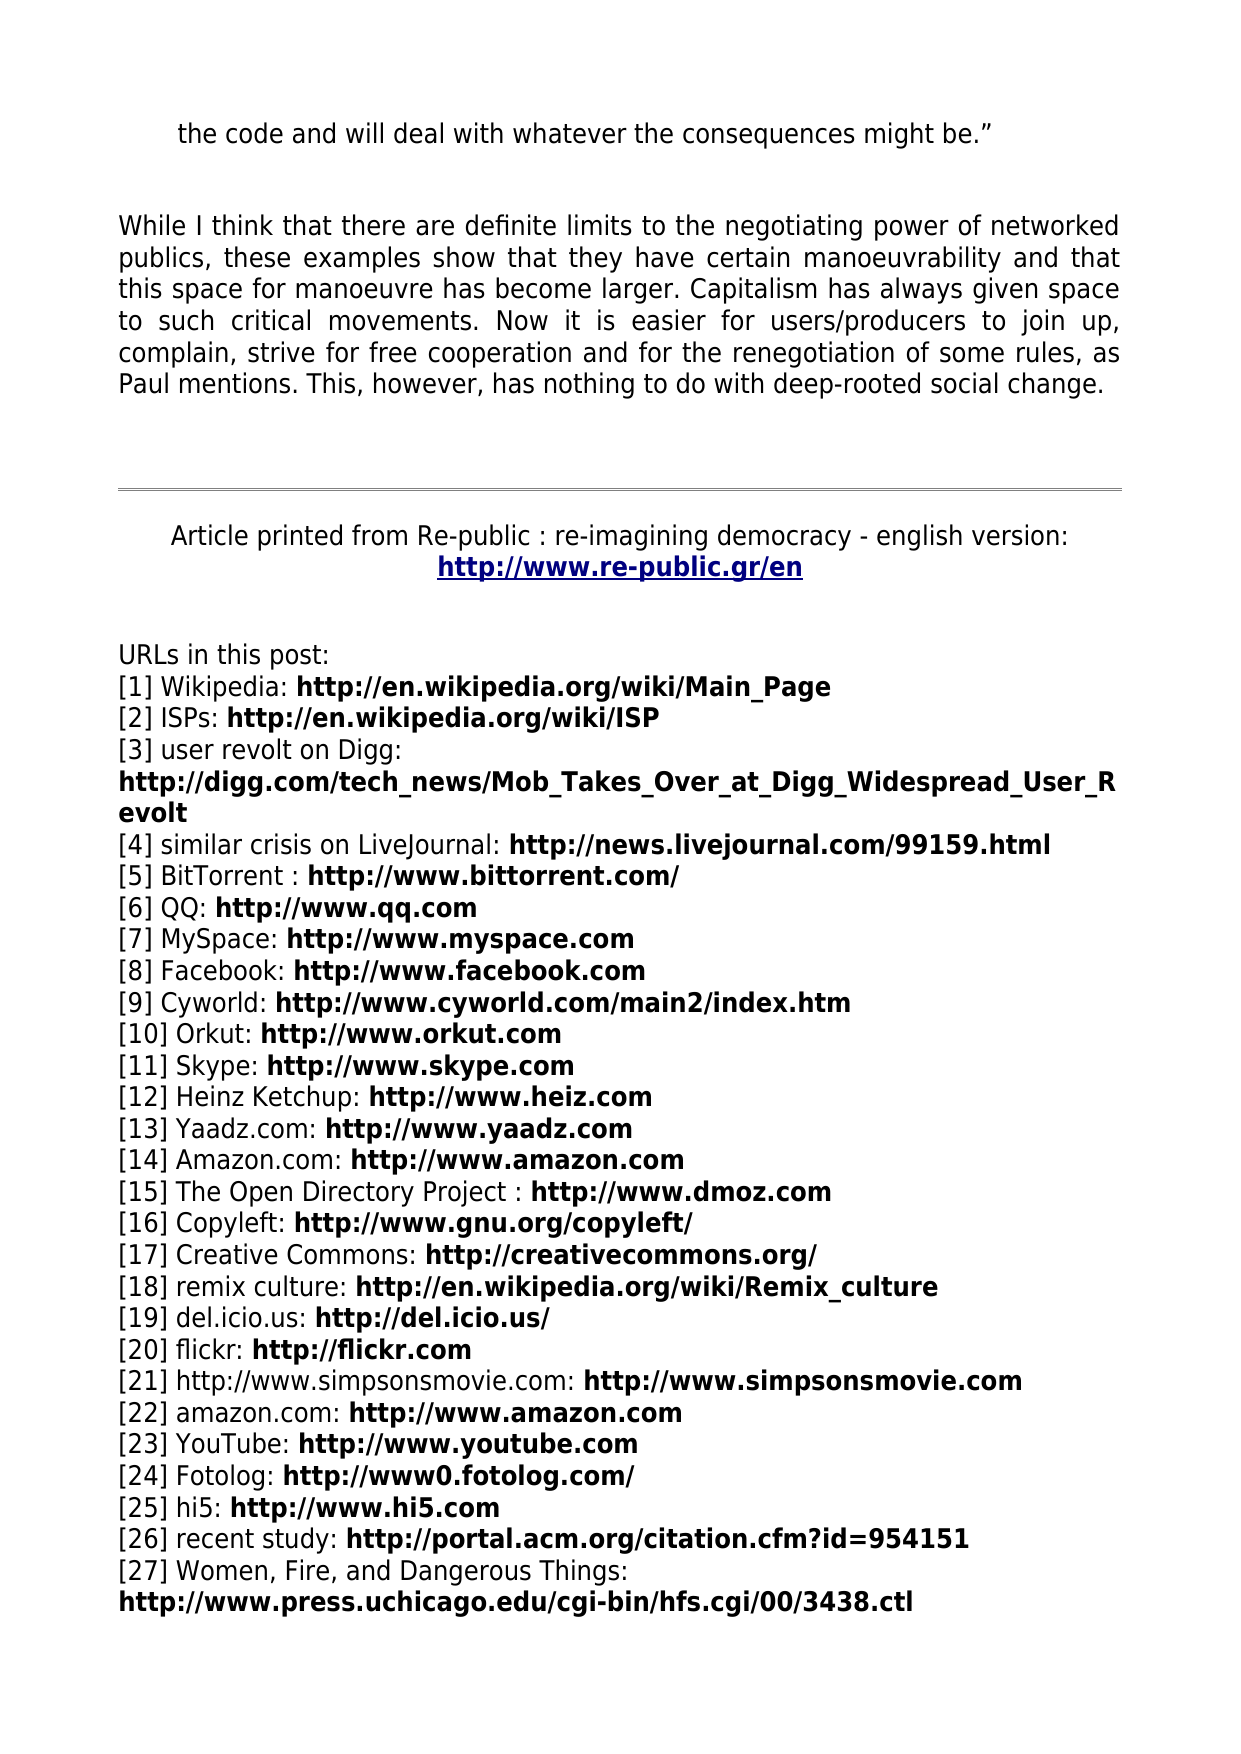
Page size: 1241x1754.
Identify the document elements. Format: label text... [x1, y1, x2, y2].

text Article printed from Re-public : re-imagining democracy - english version: http://www.re-public.gr/en [118, 520, 1122, 583]
text URLs in this post: [1] Wikipedia: http://en.wikipedia.org/wiki/Main_Page [2] ISPs: http://en.wikipedia.org/wiki/ISP [3] user revolt on Digg: http://digg.com/tech_news/Mob_Takes_Over_at_Digg_Widespread_User_Revolt [4] similar crisis on LiveJournal: http://news.livejournal.com/99159.html [5] BitTorrent : http://www.bittorrent.com/ [6] QQ: http://www.qq.com [7] MySpace: http://www.myspace.com [8] Facebook: http://www.facebook.com [9] Cyworld: http://www.cyworld.com/main2/index.htm [10] Orkut: http://www.orkut.com [11] Skype: http://www.skype.com [12] Heinz Ketchup: http://www.heiz.com [13] Yaadz.com: http://www.yaadz.com [14] Amazon.com: http://www.amazon.com [15] The Open Directory Project : http://www.dmoz.com [16] Copyleft: http://www.gnu.org/copyleft/ [17] Creative Commons: http://creativecommons.org/ [18] remix culture: http://en.wikipedia.org/wiki/Remix_culture [19] del.icio.us: http://del.icio.us/ [20] flickr: http://flickr.com [21] http://www.simpsonsmovie.com: http://www.simpsonsmovie.com [22] amazon.com: http://www.amazon.com [23] YouTube: http://www.youtube.com [24] Fotolog: http://www0.fotolog.com/ [25] hi5: http://www.hi5.com [26] recent study: http://portal.acm.org/citation.cfm?id=954151 [27] Women, Fire, and Dangerous Things: http://www.press.uchicago.edu/cgi-bin/hfs.cgi/00/3438.ctl [118, 640, 1122, 1618]
text While I think that there are definite limits to the negotiating power of networked publics, these examples show that they have certain manoeuvrability and that this space for manoeuvre has become larger. Capitalism has always given space to such critical movements. Now it is easier for users/producers to join up, complain, strive for free cooperation and for the renegotiation of some rules, as Paul mentions. This, however, has nothing to do with deep-rooted social change. [118, 179, 1122, 400]
text the code and will deal with whatever the consequences might be.” [177, 118, 1063, 150]
